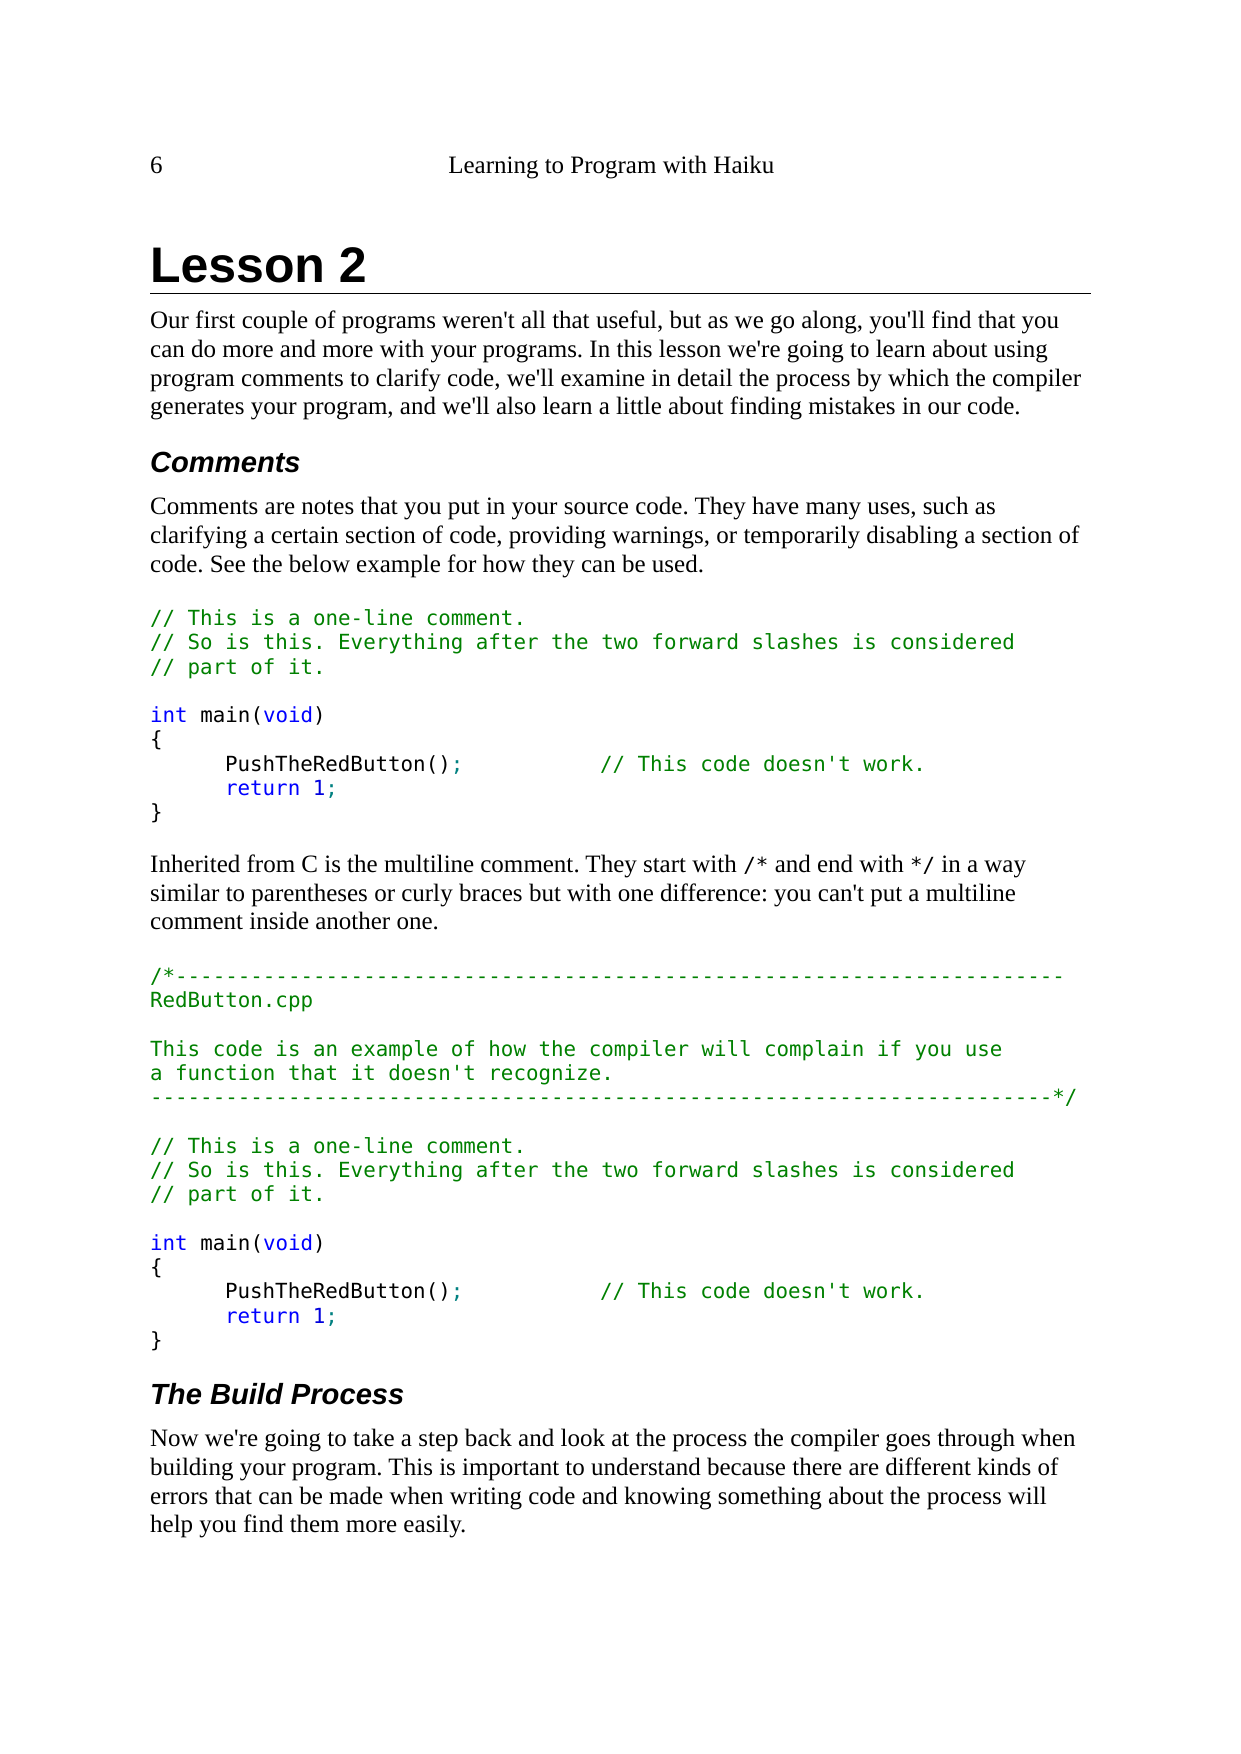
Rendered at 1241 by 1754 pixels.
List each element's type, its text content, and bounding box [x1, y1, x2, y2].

text Our first couple of programs weren't all that useful, but as we go along, you'll find that you can do more and more with your programs. In this lesson we're going to learn about using program comments to clarify code, we'll examine in detail the process by which the compiler generates your program, and we'll also learn a little about finding mistakes in our code. [150, 305, 1091, 420]
text ------------------------------------------------------------------------*/ [150, 1085, 1091, 1109]
subtitle The Build Process [150, 1377, 1091, 1411]
text { [150, 1255, 1091, 1279]
subtitle Lesson 2 [150, 235, 1091, 293]
text return 1; [150, 776, 1091, 800]
text PushTheRedButton(); // This code doesn't work. [150, 752, 1091, 776]
text // So is this. Everything after the two forward slashes is considered [150, 630, 1091, 655]
text int main(void) [150, 703, 1091, 727]
text return 1; [150, 1304, 1091, 1328]
text // part of it. [150, 655, 1091, 679]
text } [150, 1328, 1091, 1352]
text RedButton.cpp [150, 988, 1091, 1012]
text a function that it doesn't recognize. [150, 1061, 1091, 1085]
text // part of it. [150, 1182, 1091, 1207]
text } [150, 800, 1091, 824]
text // So is this. Everything after the two forward slashes is considered [150, 1158, 1091, 1182]
text Comments are notes that you put in your source code. They have many uses, such as clarifying a certain section of code, providing warnings, or temporarily disabling a section of code. See the below example for how they can be used. [150, 491, 1091, 577]
text Now we're going to take a step back and look at the process the compiler goes through when building your program. This is important to understand because there are different kinds of errors that can be made when writing code and knowing something about the process will help you find them more easily. [150, 1423, 1091, 1538]
subtitle Comments [150, 445, 1091, 479]
text // This is a one-line comment. [150, 1134, 1091, 1158]
text int main(void) [150, 1231, 1091, 1255]
text /*----------------------------------------------------------------------- [150, 964, 1091, 988]
text This code is an example of how the compiler will complain if you use [150, 1037, 1091, 1061]
text PushTheRedButton(); // This code doesn't work. [150, 1279, 1091, 1304]
text { [150, 727, 1091, 752]
text // This is a one-line comment. [150, 606, 1091, 630]
text Inherited from C is the multiline comment. They start with /* and end with */ in a way similar to parentheses or curly braces but with one difference: you can't put a multiline comment inside another one. [150, 849, 1091, 935]
